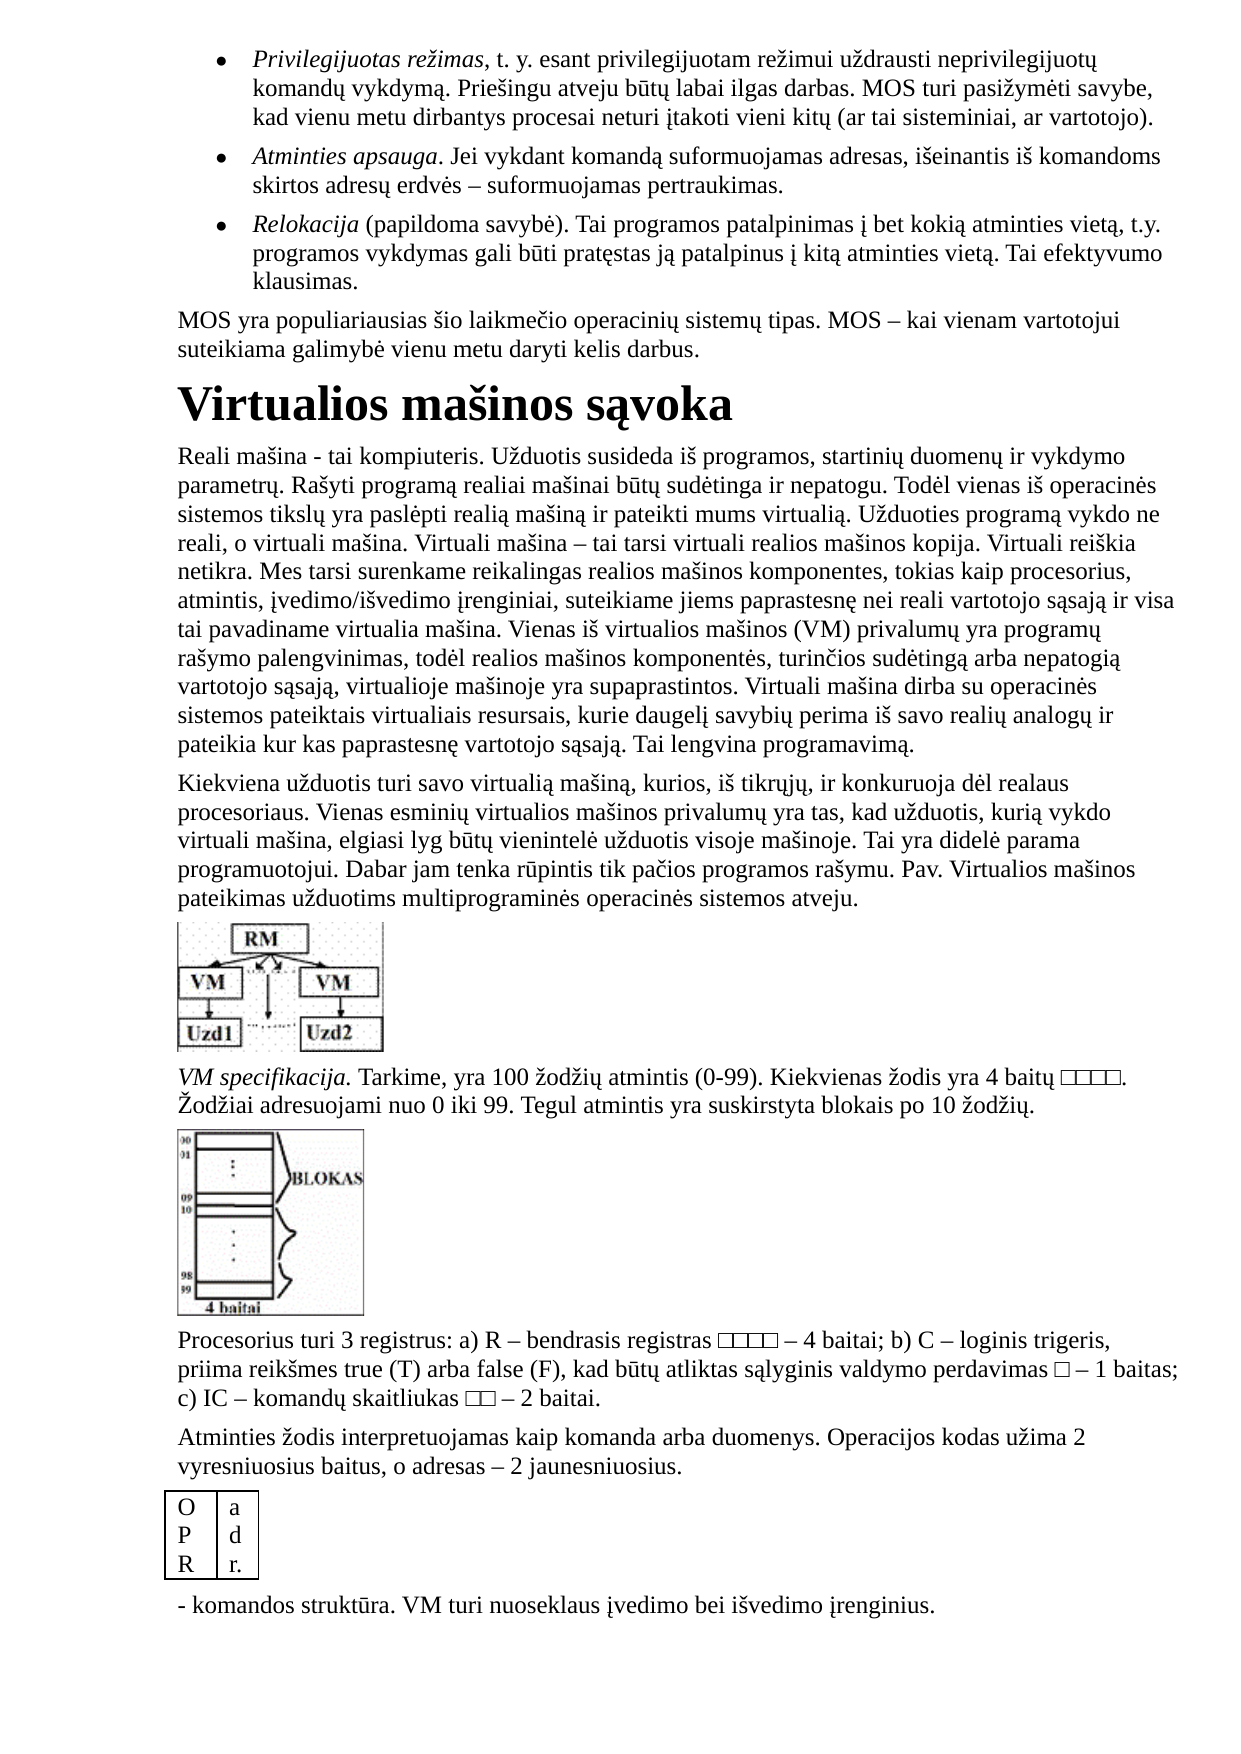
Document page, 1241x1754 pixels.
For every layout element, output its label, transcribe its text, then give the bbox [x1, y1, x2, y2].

text Atminties žodis interpretuojamas kaip komanda arba duomenys. Operacijos kodas užima 2 vyresniuosius baitus, o adresas – 2 jaunesniuosius. [177, 1422, 1181, 1480]
text Reali mašina - tai kompiuteris. Užduotis susideda iš programos, startinių duomenų ir vykdymo parametrų. Rašyti programą realiai mašinai būtų sudėtinga ir nepatogu. Todėl vienas iš operacinės sistemos tikslų yra paslėpti realią mašiną ir pateikti mums virtualią. Užduoties programą vykdo ne reali, o virtuali mašina. Virtuali mašina – tai tarsi virtuali realios mašinos kopija. Virtuali reiškia netikra. Mes tarsi surenkame reikalingas realios mašinos komponentes, tokias kaip procesorius, atmintis, įvedimo/išvedimo įrenginiai, suteikiame jiems paprastesnę nei reali vartotojo sąsają ir visa tai pavadiname virtualia mašina. Vienas iš virtualios mašinos (VM) privalumų yra programų rašymo palengvinimas, todėl realios mašinos komponentės, turinčios sudėtingą arba nepatogią vartotojo sąsają, virtualioje mašinoje yra supaprastintos. Virtuali mašina dirba su operacinės sistemos pateiktais virtualiais resursais, kurie daugelį savybių perima iš savo realių analogų ir pateikia kur kas paprastesnę vartotojo sąsają. Tai lengvina programavimą. [177, 441, 1181, 758]
list Relokacija (papildoma savybė). Tai programos patalpinimas į bet kokią atminties vietą, t.y. programos vykdymas gali būti pratęstas ją patalpinus į kitą atminties vietą. Tai efektyvumo klausimas. [215, 209, 1181, 295]
text Procesorius turi 3 registrus: a) R – bendrasis registras □□□□ – 4 baitai; b) C – loginis trigeris, priima reikšmes true (T) arba false (F), kad būtų atliktas sąlyginis valdymo perdavimas □ – 1 baitas; c) IC – komandų skaitliukas □□ – 2 baitai. [177, 1326, 1181, 1412]
table_header OPR [166, 1492, 216, 1578]
picture [177, 1129, 365, 1316]
table_header adr. [218, 1492, 258, 1578]
text - komandos struktūra. VM turi nuoseklaus įvedimo bei išvedimo įrenginius. [177, 1590, 1181, 1619]
text MOS yra populiariausias šio laikmečio operacinių sistemų tipas. MOS – kai vienam vartotojui suteikiama galimybė vienu metu daryti kelis darbus. [177, 306, 1181, 363]
list Atminties apsauga. Jei vykdant komandą suformuojamas adresas, išeinantis iš komandoms skirtos adresų erdvės – suformuojamas pertraukimas. [215, 141, 1181, 198]
list Privilegijuotas režimas, t. y. esant privilegijuotam režimui uždrausti neprivilegijuotų komandų vykdymą. Priešingu atveju būtų labai ilgas darbas. MOS turi pasižymėti savybe, kad vienu metu dirbantys procesai neturi įtakoti vieni kitų (ar tai sisteminiai, ar vartotojo). [215, 44, 1181, 131]
text VM specifikacija. Tarkime, yra 100 žodžių atmintis (0-99). Kiekvienas žodis yra 4 baitų □□□□. Žodžiai adresuojami nuo 0 iki 99. Tegul atmintis yra suskirstyta blokais po 10 žodžių. [177, 1062, 1181, 1119]
text Kiekviena užduotis turi savo virtualią mašiną, kurios, iš tikrųjų, ir konkuruoja dėl realaus procesoriaus. Vienas esminių virtualios mašinos privalumų yra tas, kad užduotis, kurią vykdo virtuali mašina, elgiasi lyg būtų vienintelė užduotis visoje mašinoje. Tai yra didelė parama programuotojui. Dabar jam tenka rūpintis tik pačios programos rašymu. Pav. Virtualios mašinos pateikimas užduotims multiprograminės operacinės sistemos atveju. [177, 768, 1181, 912]
picture [177, 922, 384, 1052]
subtitle Virtualios mašinos sąvoka [177, 373, 1181, 431]
